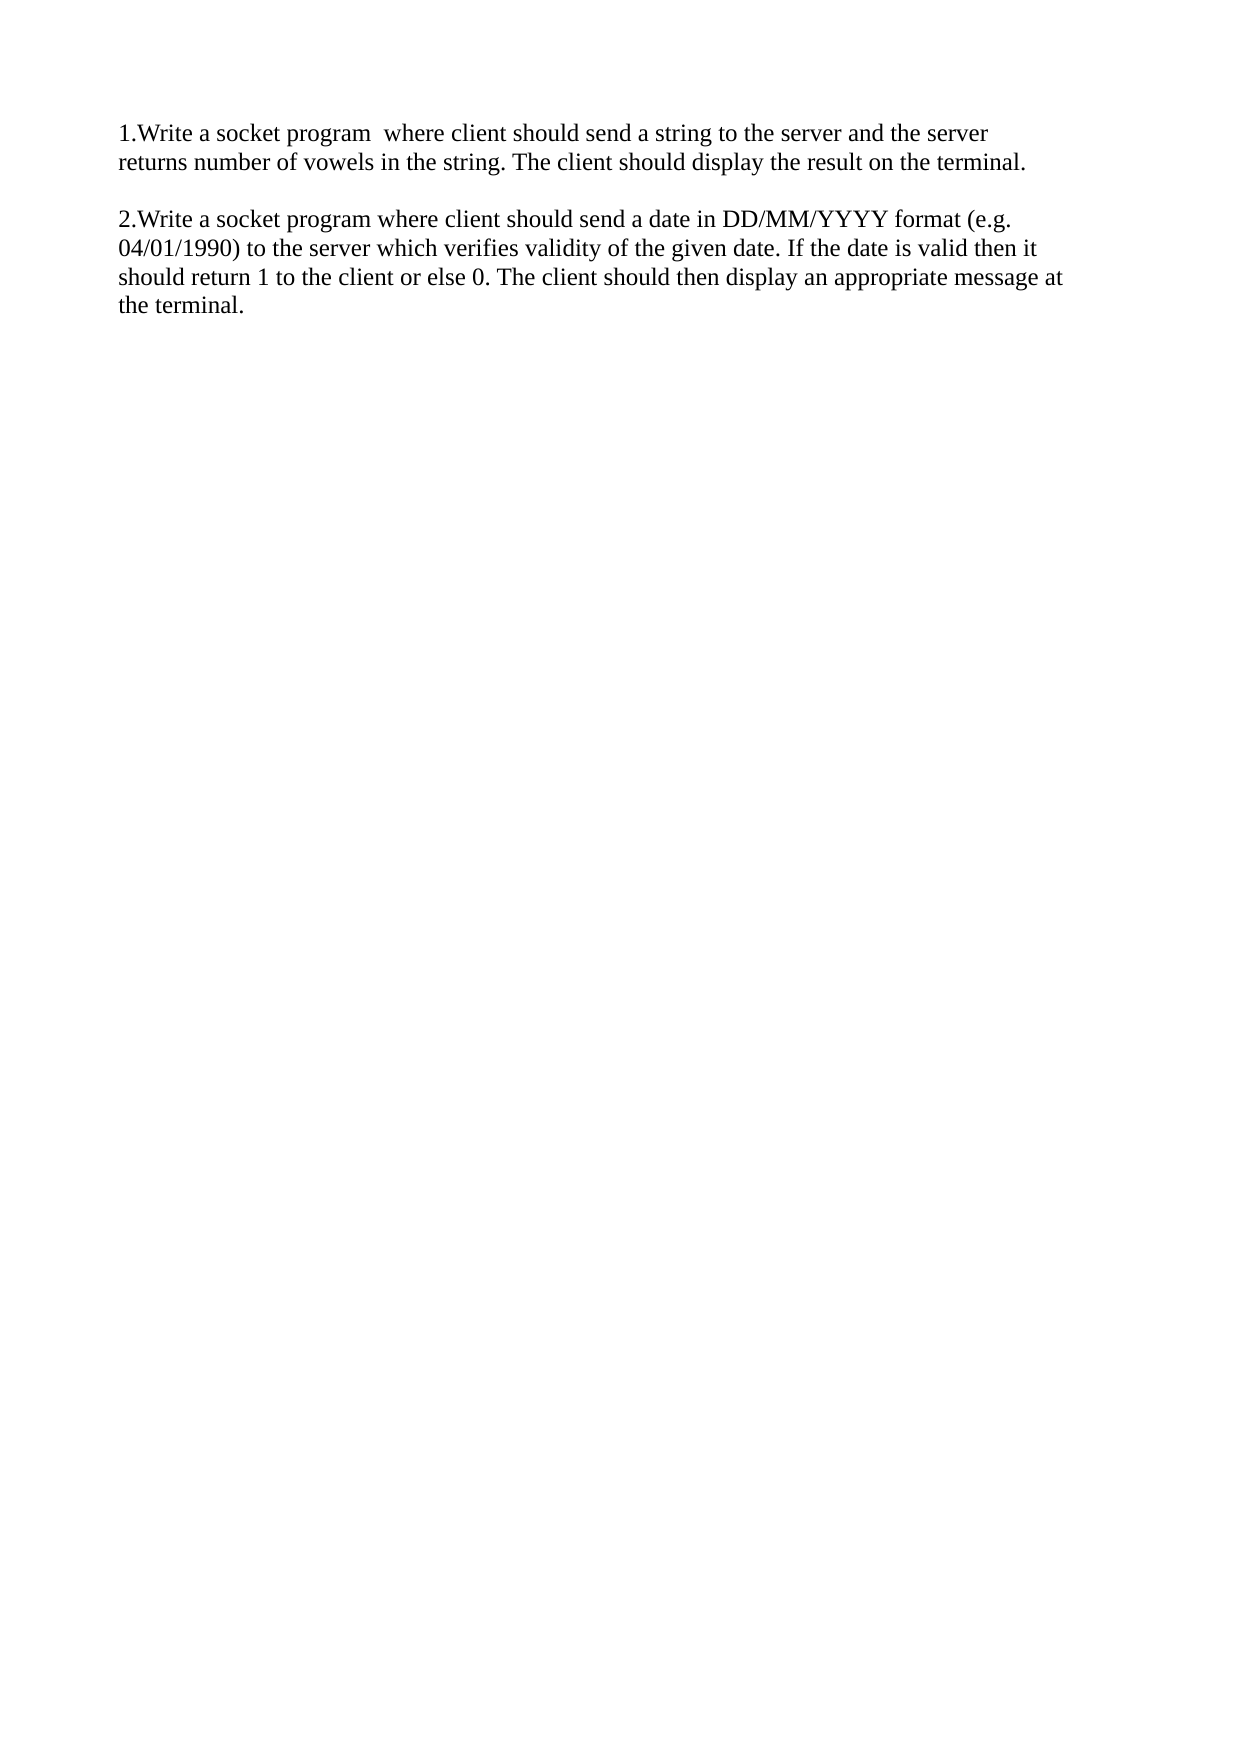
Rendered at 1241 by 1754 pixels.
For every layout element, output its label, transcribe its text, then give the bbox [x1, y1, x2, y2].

text should return 1 to the client or else 0. The client should then display an appropriate message at [118, 262, 1122, 291]
text 04/01/1990) to the server which verifies validity of the given date. If the date is valid then it [118, 233, 1122, 262]
text 2.Write a socket program where client should send a date in DD/MM/YYYY format (e.g. [118, 204, 1122, 233]
text the terminal. [118, 291, 1122, 319]
text returns number of vowels in the string. The client should display the result on the terminal. [118, 147, 1122, 176]
text 1.Write a socket program where client should send a string to the server and the server [118, 118, 1122, 147]
